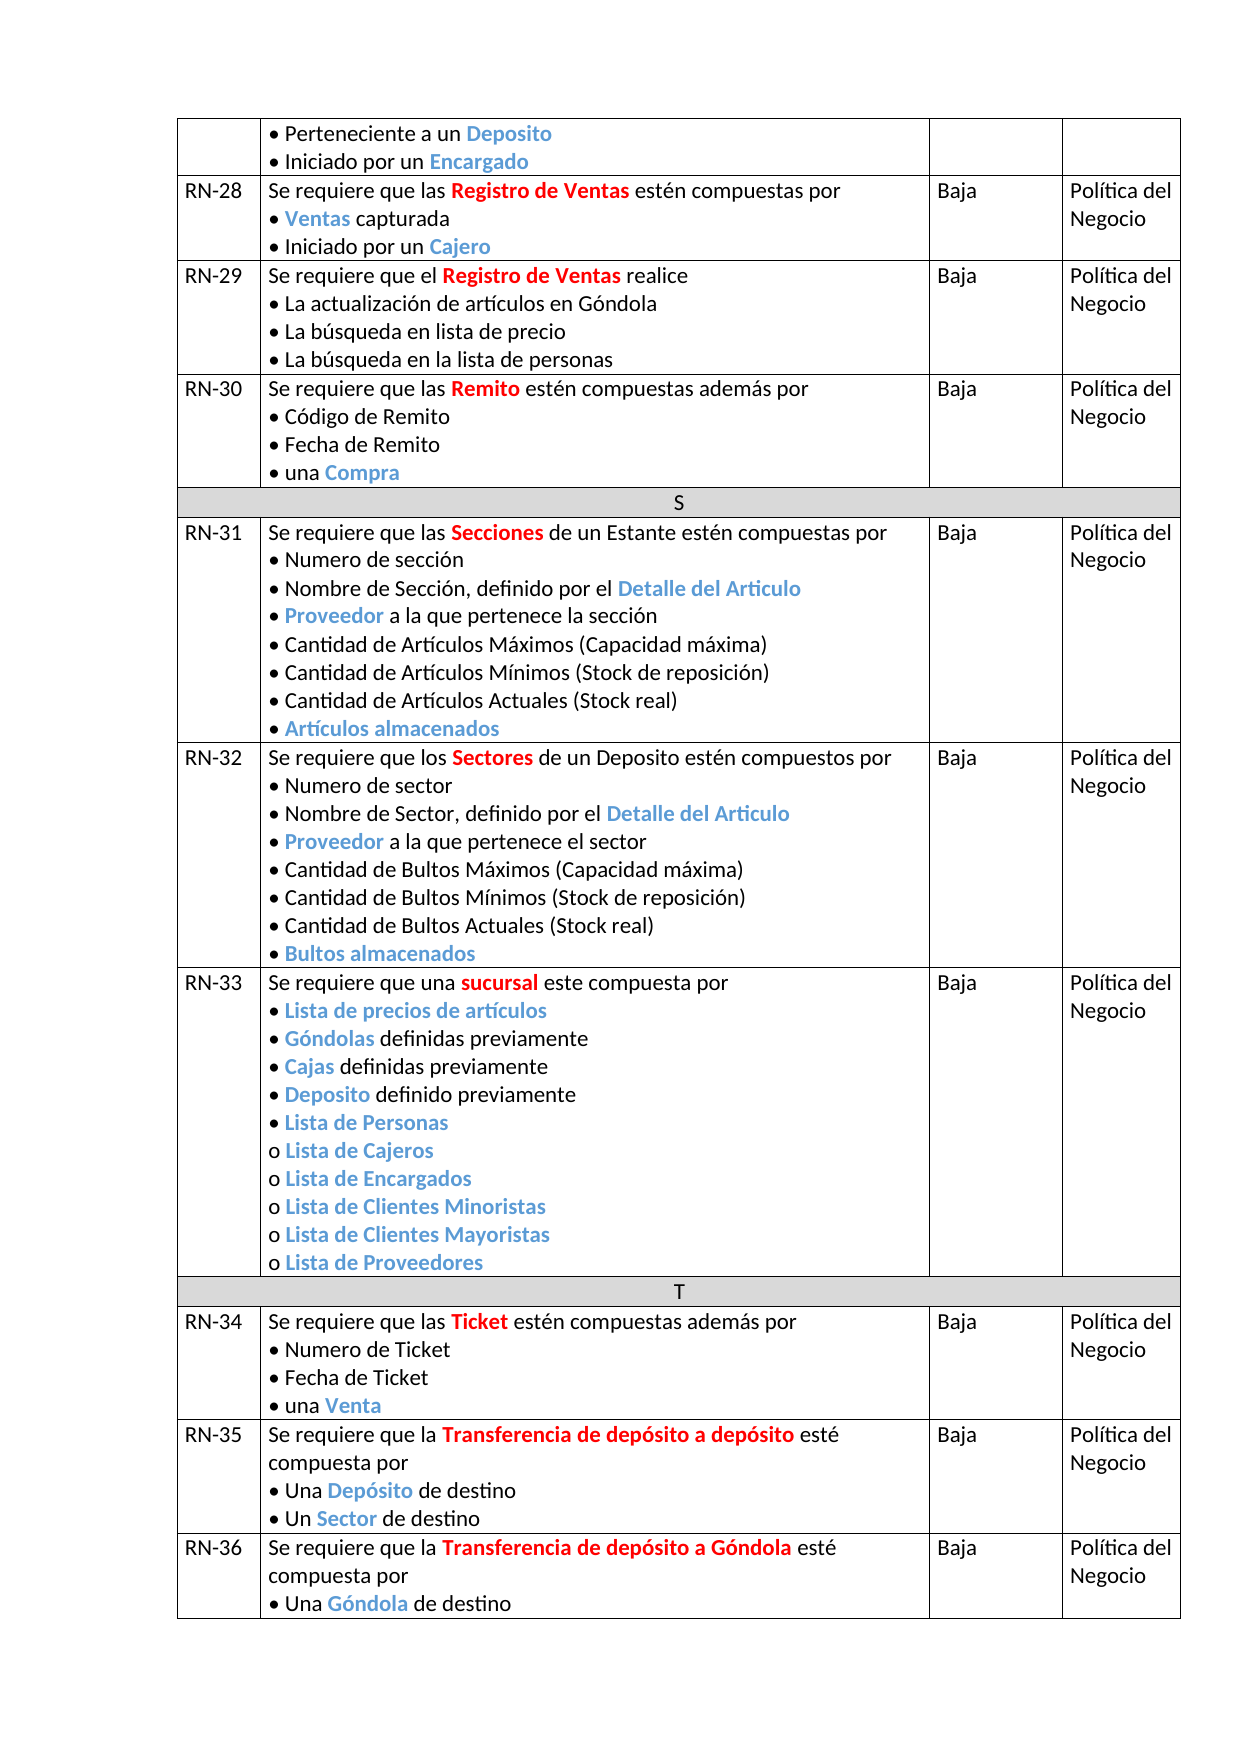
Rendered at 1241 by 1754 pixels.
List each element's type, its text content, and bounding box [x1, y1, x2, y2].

table_cell Se requiere que las Ticket estén compuestas además por • Numero de Ticket • Fecha de Ticket • una Venta [261, 1307, 929, 1419]
table_cell Se requiere que los Sectores de un Deposito estén compuestos por • Numero de sector • Nombre de Sector, definido por el Detalle del Articulo • Proveedor a la que pertenece el sector • Cantidad de Bultos Máximos (Capacidad máxima) • Cantidad de Bultos Mínimos (Stock de reposición) • Cantidad de Bultos Actuales (Stock real) • Bultos almacenados [261, 743, 929, 967]
table_cell Baja [930, 1307, 1062, 1419]
table_cell Se requiere que el Registro de Ventas realice • La actualización de artículos en Góndola • La búsqueda en lista de precio • La búsqueda en la lista de personas [261, 261, 929, 373]
table_cell Política del Negocio [1063, 968, 1180, 1276]
table_cell Política del Negocio [1063, 176, 1180, 260]
table_cell Política del Negocio [1063, 743, 1180, 967]
table_cell Baja [930, 968, 1062, 1276]
table_cell Baja [930, 518, 1062, 742]
table_cell S [178, 488, 1180, 517]
table_cell T [178, 1277, 1180, 1306]
table_cell Se requiere que las Secciones de un Estante estén compuestas por • Numero de sección • Nombre de Sección, definido por el Detalle del Articulo • Proveedor a la que pertenece la sección • Cantidad de Artículos Máximos (Capacidad máxima) • Cantidad de Artículos Mínimos (Stock de reposición) • Cantidad de Artículos Actuales (Stock real) • Artículos almacenados [261, 518, 929, 742]
table_cell RN-35 [178, 1420, 260, 1532]
table_cell Política del Negocio [1063, 261, 1180, 373]
table_cell Política del Negocio [1063, 375, 1180, 487]
table_cell Baja [930, 1420, 1062, 1532]
table_cell RN-29 [178, 261, 260, 373]
table_cell Baja [930, 176, 1062, 260]
table_cell Se requiere que la Transferencia de depósito a depósito esté compuesta por • Una Depósito de destino • Un Sector de destino [261, 1420, 929, 1532]
table_cell RN-34 [178, 1307, 260, 1419]
table_cell RN-36 [178, 1534, 260, 1618]
table_cell Política del Negocio [1063, 1307, 1180, 1419]
table_cell Baja [930, 1534, 1062, 1618]
table_cell RN-30 [178, 375, 260, 487]
table_cell RN-32 [178, 743, 260, 967]
table_cell RN-31 [178, 518, 260, 742]
table_cell Se requiere que una sucursal este compuesta por • Lista de precios de artículos • Góndolas definidas previamente • Cajas definidas previamente • Deposito definido previamente • Lista de Personas o Lista de Cajeros o Lista de Encargados o Lista de Clientes Minoristas o Lista de Clientes Mayoristas o Lista de Proveedores [261, 968, 929, 1276]
table_cell [1063, 119, 1180, 175]
table_cell Política del Negocio [1063, 1534, 1180, 1618]
table_cell Baja [930, 743, 1062, 967]
table_cell Se requiere que las Remito estén compuestas además por • Código de Remito • Fecha de Remito • una Compra [261, 375, 929, 487]
table_cell RN-28 [178, 176, 260, 260]
table_cell Se requiere que las Registro de Ventas estén compuestas por • Ventas capturada • Iniciado por un Cajero [261, 176, 929, 260]
table_cell Se requiere que la Transferencia de depósito a Góndola esté compuesta por • Una Góndola de destino [261, 1534, 929, 1618]
table_cell Baja [930, 261, 1062, 373]
table_cell [930, 119, 1062, 175]
table_cell Política del Negocio [1063, 1420, 1180, 1532]
table_cell Política del Negocio [1063, 518, 1180, 742]
table_cell [178, 119, 260, 175]
table_cell • Perteneciente a un Deposito • Iniciado por un Encargado [261, 119, 929, 175]
table_cell RN-33 [178, 968, 260, 1276]
table_cell Baja [930, 375, 1062, 487]
